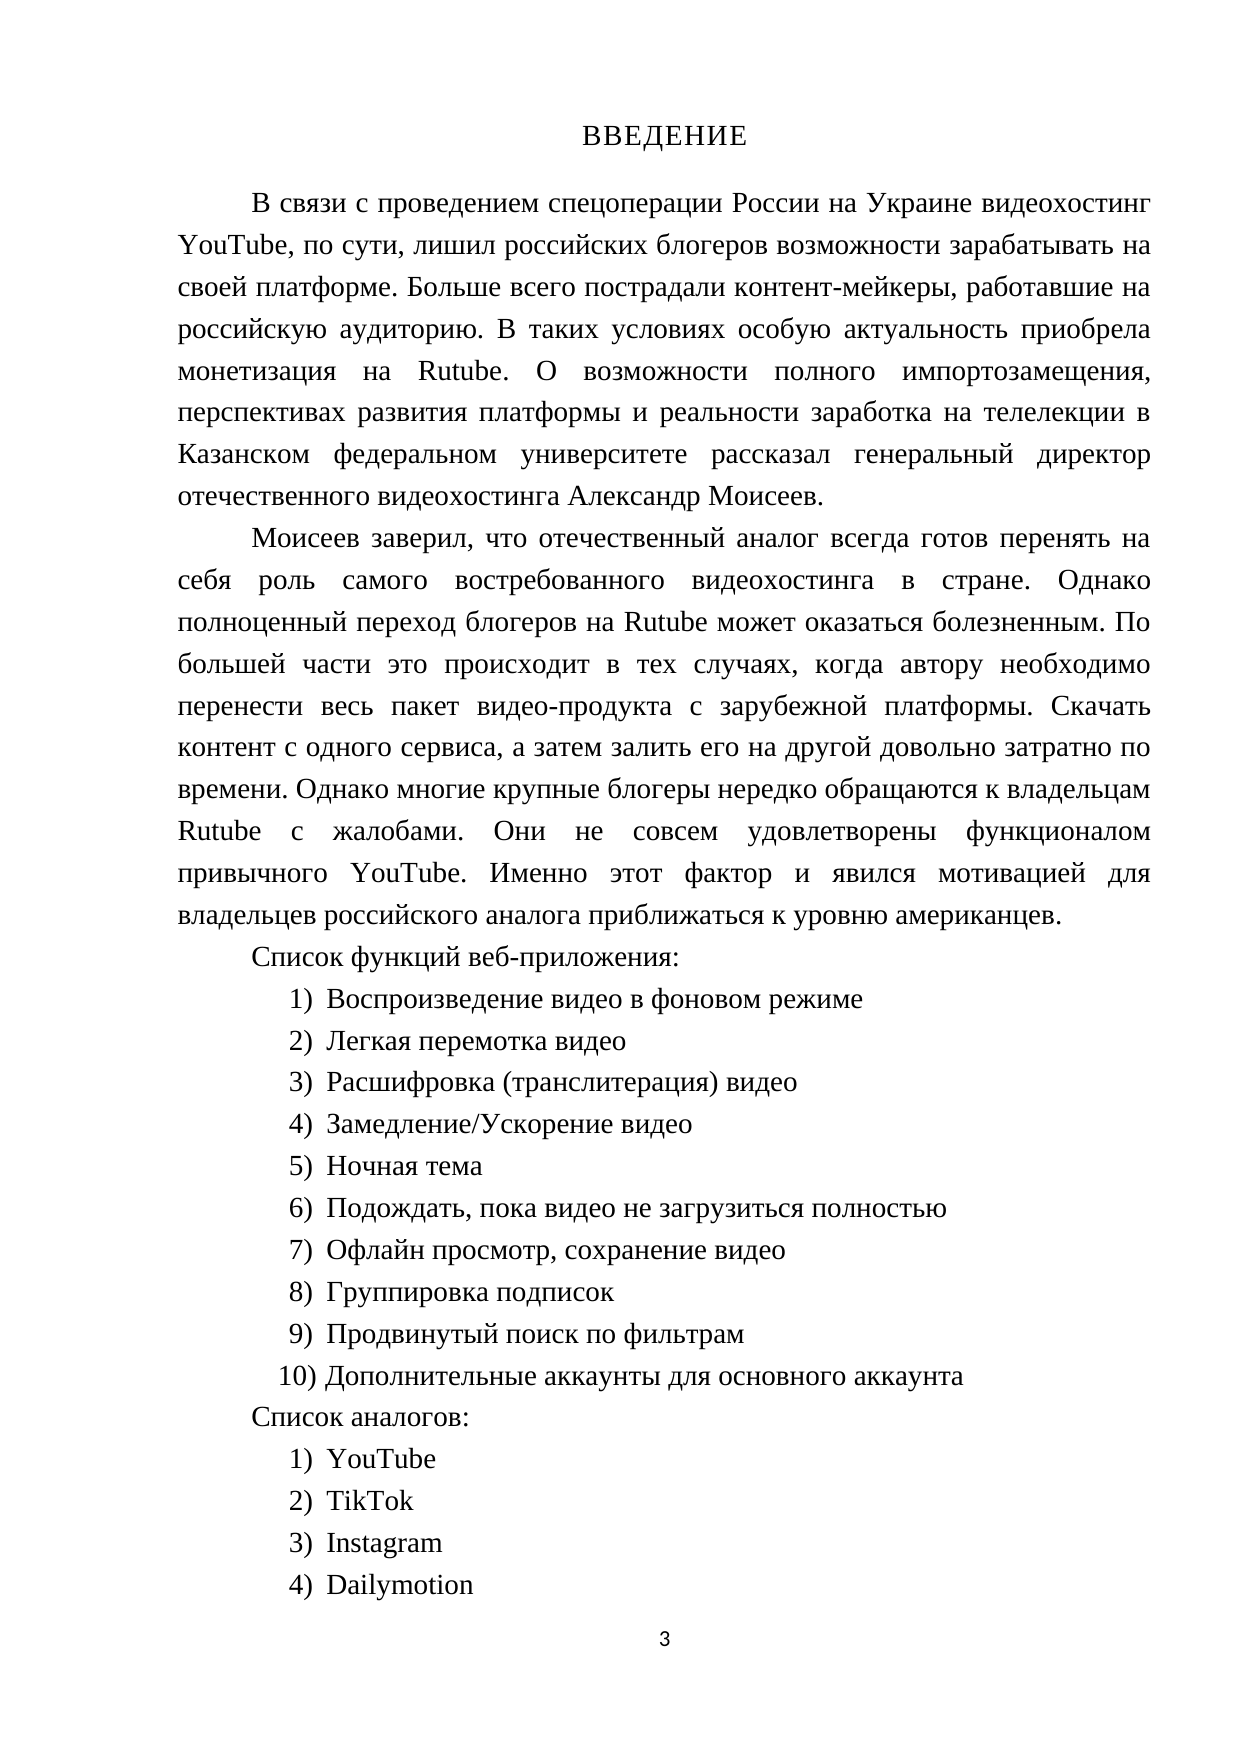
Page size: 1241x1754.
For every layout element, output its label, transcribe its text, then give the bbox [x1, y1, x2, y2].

text Моисеев заверил, что отечественный аналог всегда готов перенять на себя роль самого востребованного видеохостинга в стране. Однако полноценный переход блогеров на Rutube может оказаться болезненным. По большей части это происходит в тех случаях, когда автору необходимо перенести весь пакет видео-продукта с зарубежной платформы. Скачать контент с одного сервиса, а затем залить его на другой довольно затратно по времени. Однако многие крупные блогеры нередко обращаются к владельцам Rutube с жалобами. Они не совсем удовлетворены функционалом привычного YouTube. Именно этот фактор и явился мотивацией для владельцев российского аналога приближаться к уровню американцев. [177, 520, 1152, 931]
list Расшифровка (транслитерация) видео [288, 1064, 1152, 1098]
list Замедление/Ускорение видео [288, 1106, 1152, 1140]
list Instagram [288, 1525, 1152, 1559]
list Продвинутый поиск по фильтрам [288, 1316, 1152, 1349]
list Офлайн просмотр, сохранение видео [288, 1232, 1152, 1266]
list TikTok [288, 1483, 1152, 1517]
list YouTube [288, 1441, 1152, 1475]
list Подождать, пока видео не загрузиться полностью [288, 1190, 1152, 1224]
list Ночная тема [288, 1148, 1152, 1182]
list Легкая перемотка видео [288, 1023, 1152, 1056]
list Dailymotion [288, 1567, 1152, 1601]
list Воспроизведение видео в фоновом режиме [288, 981, 1152, 1014]
subtitle Введение [177, 118, 1152, 152]
list Группировка подписок [288, 1274, 1152, 1307]
text Список аналогов: [177, 1399, 1152, 1433]
text Список функций веб-приложения: [177, 939, 1152, 972]
text В связи с проведением спецоперации России на Украине видеохостинг YouTube, по сути, лишил российских блогеров возможности зарабатывать на своей платформе. Больше всего пострадали контент-мейкеры, работавшие на российскую аудиторию. В таких условиях особую актуальность приобрела монетизация на Rutube. О возможности полного импортозамещения, перспективах развития платформы и реальности заработка на телелекции в Казанском федеральном университете рассказал генеральный директор отечественного видеохостинга Александр Моисеев. [177, 185, 1152, 512]
list Дополнительные аккаунты для основного аккаунта [278, 1358, 1152, 1391]
